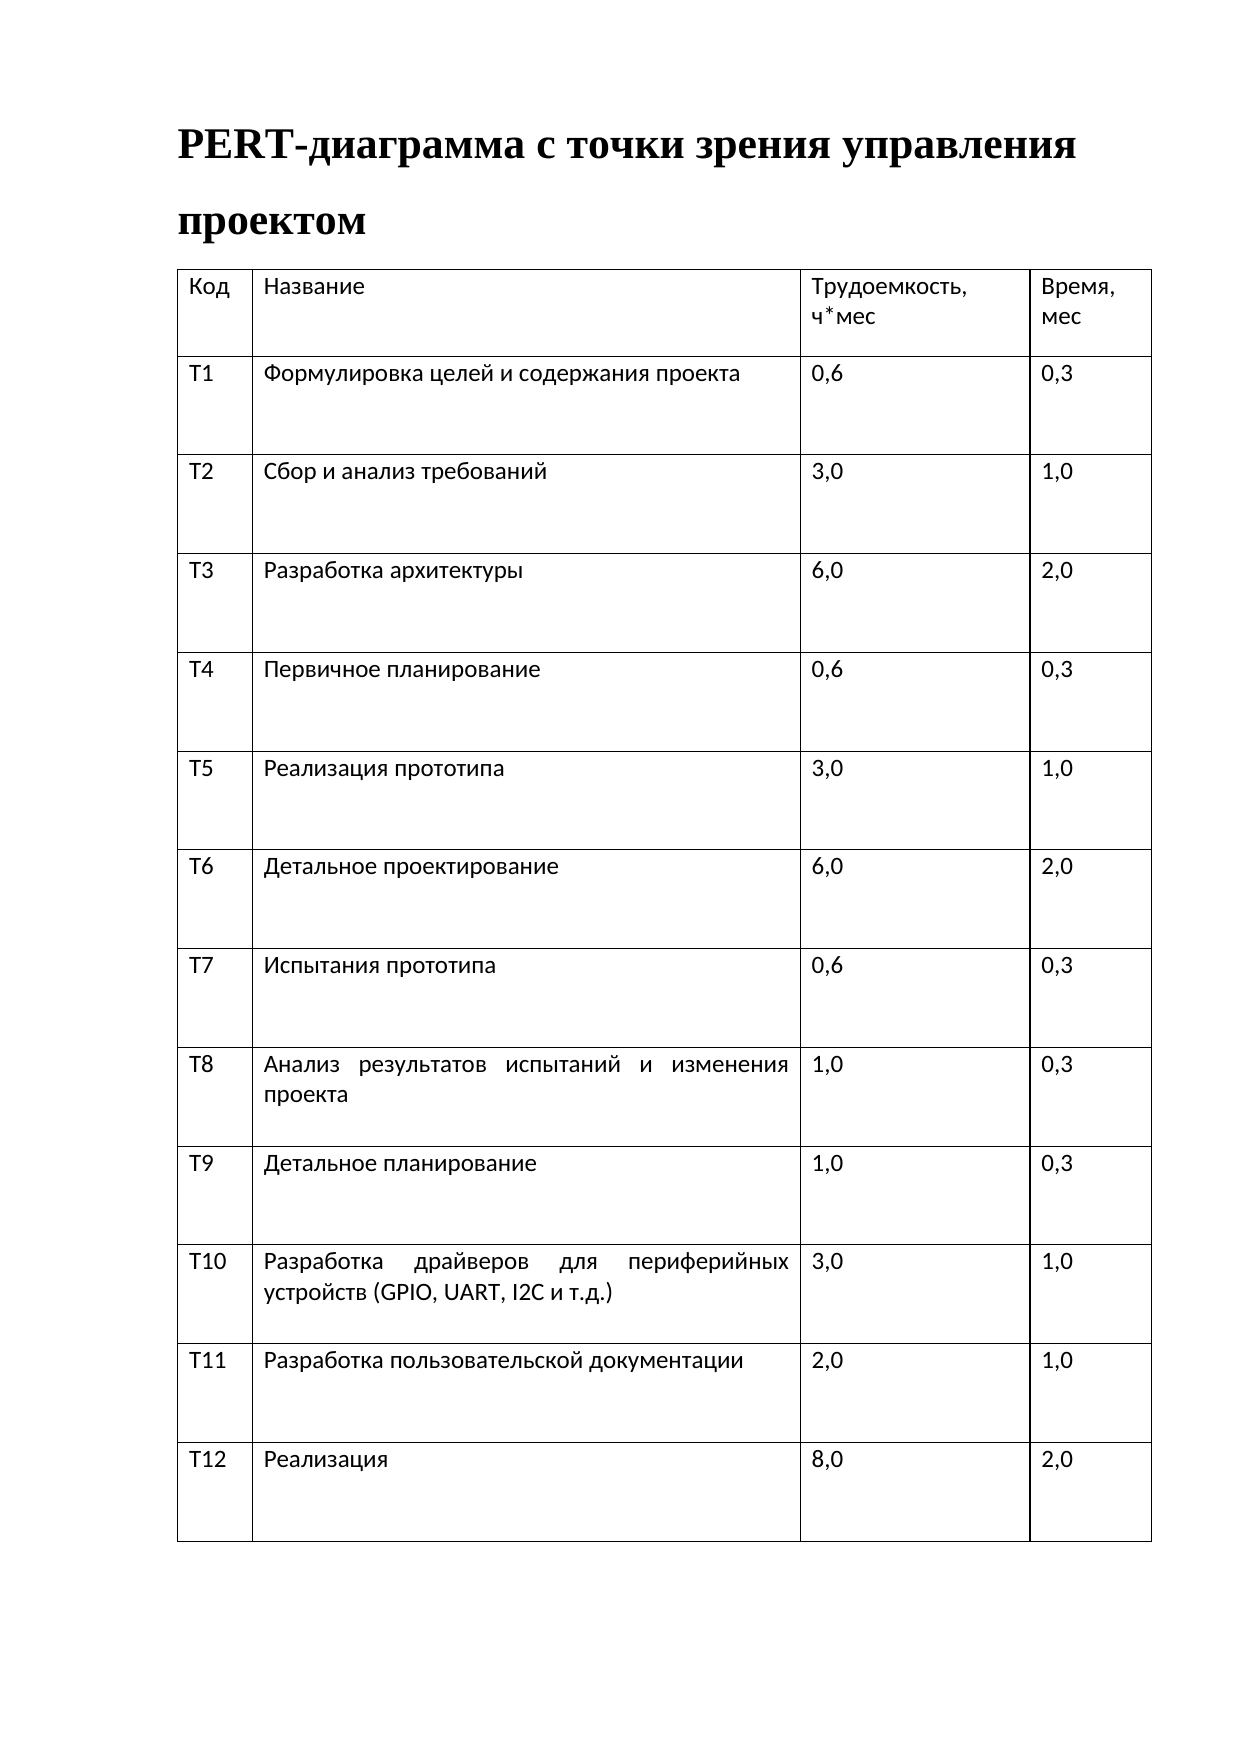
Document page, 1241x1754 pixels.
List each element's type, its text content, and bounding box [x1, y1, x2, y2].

table_cell Реализация [253, 1443, 800, 1541]
table_header Трудоемкость, ч*мес [801, 270, 1029, 356]
table_cell T11 [178, 1344, 252, 1442]
table_cell 0,6 [801, 653, 1029, 751]
table_cell 1,0 [801, 1147, 1029, 1244]
table_cell 6,0 [801, 850, 1029, 948]
table_cell T12 [178, 1443, 252, 1541]
table_cell 1,0 [1031, 1344, 1151, 1442]
table_cell Разработка пользовательской документации [253, 1344, 800, 1442]
table_cell 6,0 [801, 554, 1029, 652]
table_cell 0,3 [1031, 949, 1151, 1047]
table_cell Детальное планирование [253, 1147, 800, 1244]
table_cell 1,0 [1031, 455, 1151, 553]
table_cell 3,0 [801, 1245, 1029, 1343]
table_cell T9 [178, 1147, 252, 1244]
table_cell 8,0 [801, 1443, 1029, 1541]
table_cell T2 [178, 455, 252, 553]
table_cell 1,0 [1031, 752, 1151, 849]
table_cell 3,0 [801, 752, 1029, 849]
table_cell Первичное планирование [253, 653, 800, 751]
table_cell 0,3 [1031, 653, 1151, 751]
table_cell T3 [178, 554, 252, 652]
table_cell Формулировка целей и содержания проекта [253, 357, 800, 454]
table_cell T8 [178, 1048, 252, 1146]
table_cell 0,3 [1031, 1147, 1151, 1244]
table_cell T4 [178, 653, 252, 751]
table_cell T5 [178, 752, 252, 849]
table_cell 0,3 [1031, 1048, 1151, 1146]
table_cell T7 [178, 949, 252, 1047]
table_cell 3,0 [801, 455, 1029, 553]
table_cell Разработка драйверов для периферийных устройств (GPIO, UART, I2C и т.д.) [253, 1245, 800, 1343]
table_cell 2,0 [801, 1344, 1029, 1442]
table_header Код [178, 270, 252, 356]
table_cell T1 [178, 357, 252, 454]
table_cell Анализ результатов испытаний и изменения проекта [253, 1048, 800, 1146]
table_cell 1,0 [1031, 1245, 1151, 1343]
table_header Название [253, 270, 800, 356]
text PERT-диаграмма с точки зрения управления проектом [177, 118, 1152, 244]
table_cell 0,3 [1031, 357, 1151, 454]
table_cell Реализация прототипа [253, 752, 800, 849]
table_cell 0,6 [801, 357, 1029, 454]
table_cell 2,0 [1031, 554, 1151, 652]
table_cell Испытания прототипа [253, 949, 800, 1047]
table_cell Детальное проектирование [253, 850, 800, 948]
table_cell Разработка архитектуры [253, 554, 800, 652]
table_header Время, мес [1031, 270, 1151, 356]
table_cell Сбор и анализ требований [253, 455, 800, 553]
table_cell 2,0 [1031, 1443, 1151, 1541]
table_cell 0,6 [801, 949, 1029, 1047]
table_cell 1,0 [801, 1048, 1029, 1146]
table_cell T6 [178, 850, 252, 948]
table_cell 2,0 [1031, 850, 1151, 948]
table_cell T10 [178, 1245, 252, 1343]
